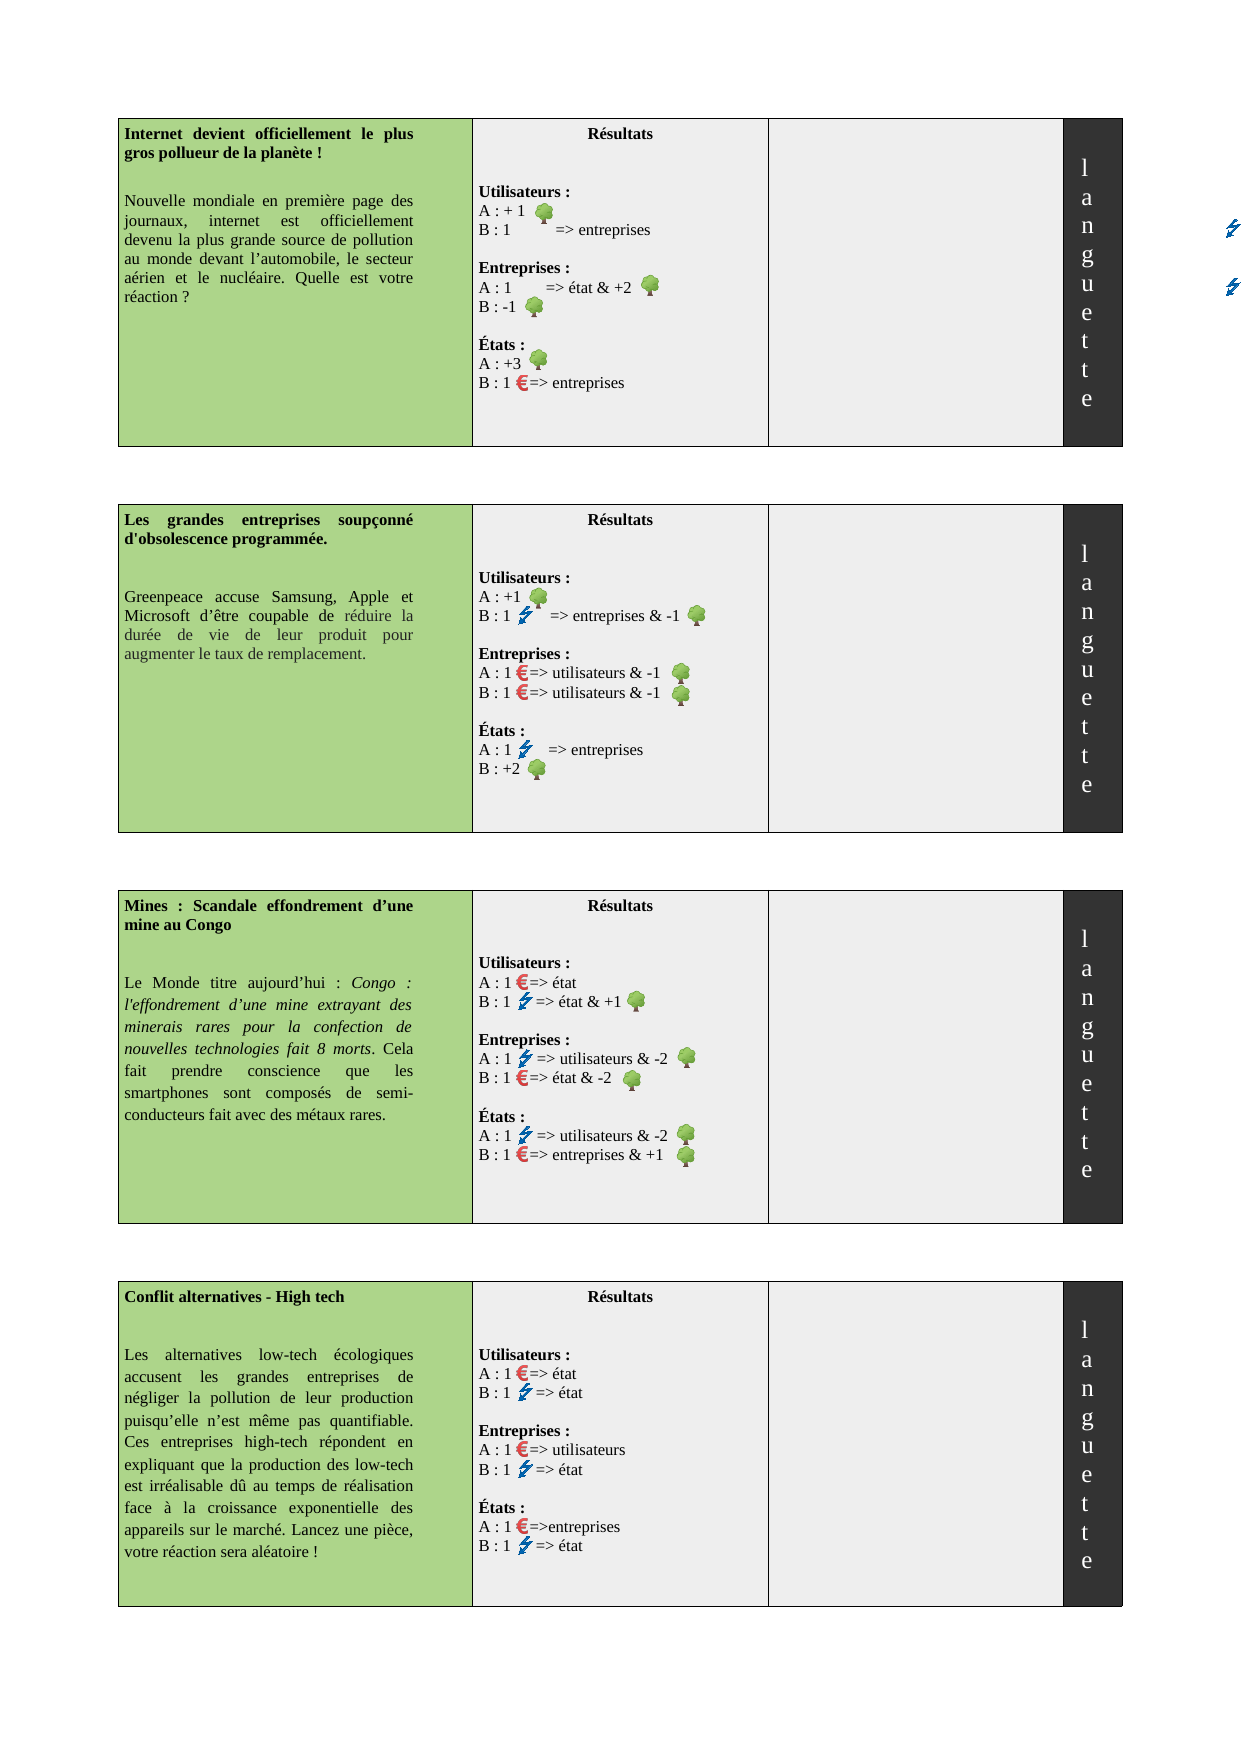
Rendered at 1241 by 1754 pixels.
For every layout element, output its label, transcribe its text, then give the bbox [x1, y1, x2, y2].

table_header [769, 1282, 1063, 1606]
table_header [769, 891, 1063, 1223]
picture [514, 974, 530, 990]
table_header Résultats Utilisateurs : A : 1 => état B : 1 => état Entreprises : A : 1 => utilisateurs B : 1 => état États : [473, 1282, 768, 1518]
table_header Mines : Scandale effondrement d’une mine au Congo Le Monde titre aujourd’hui : Congo : l'effondrement d’une mine extrayant des minerais rares pour la confection de nouvelles technologies fait 8 morts. Cela fait prendre conscience que les smartphones sont composés de semi-conducteurs fait avec des métaux rares. [119, 891, 472, 1223]
picture [514, 1441, 530, 1457]
table_header [769, 119, 1063, 446]
picture [514, 1518, 530, 1534]
table_header Résultats Utilisateurs : A : 1 => état B : 1 => état & +1 Entreprises : A : 1 => utilisateurs & -2 B : 1 => état & -2 États : A : 1 => utilisateurs & -2 B : 1 => entreprises & +1 [473, 891, 768, 1223]
table_header l a n g u e t t e [1064, 119, 1122, 446]
picture [514, 1146, 530, 1162]
picture [514, 375, 530, 391]
table_header Conflit alternatives - High tech Les alternatives low-tech écologiques accusent les grandes entreprises de négliger la pollution de leur production puisqu’elle n’est même pas quantifiable. Ces entreprises high-tech répondent en expliquant que la production des low-tech est irréalisable dû au temps de réalisation face à la croissance exponentielle des appareils sur le marché. Lancez une pièce, votre réaction sera aléatoire ! [119, 1282, 472, 1606]
table_header A : 1 =>entreprises B : 1 => état [473, 1519, 768, 1606]
table_header l a n g u e t t e [1064, 891, 1122, 1223]
table_header l a n g u e t t e [1064, 505, 1122, 832]
table_header [769, 505, 1063, 832]
picture [514, 1365, 530, 1381]
picture [514, 665, 530, 681]
table_header Internet devient officiellement le plus gros pollueur de la planète ! Nouvelle mondiale en première page des journaux, internet est officiellement devenu la plus grande source de pollution au monde devant l’automobile, le secteur aérien et le nucléaire. Quelle est votre réaction ? [119, 119, 472, 446]
table_header Résultats Utilisateurs : A : + 1 B : 1 => entreprises Entreprises : A : 1 => état & +2 B : -1 États : A : +3 B : 1 => entreprises [473, 119, 768, 446]
picture [514, 1070, 530, 1086]
picture [514, 684, 530, 700]
table_header Les grandes entreprises soupçonné d'obsolescence programmée. Greenpeace accuse Samsung, Apple et Microsoft d’être coupable de réduire la durée de vie de leur produit pour augmenter le taux de remplacement. [119, 505, 472, 832]
table_header Résultats Utilisateurs : A : +1 B : 1 => entreprises & -1 Entreprises : A : 1 => utilisateurs & -1 B : 1 => utilisateurs & -1 États : A : 1 => entreprises B : +2 [473, 505, 768, 832]
table_header l a n g u e t t e [1064, 1282, 1122, 1606]
